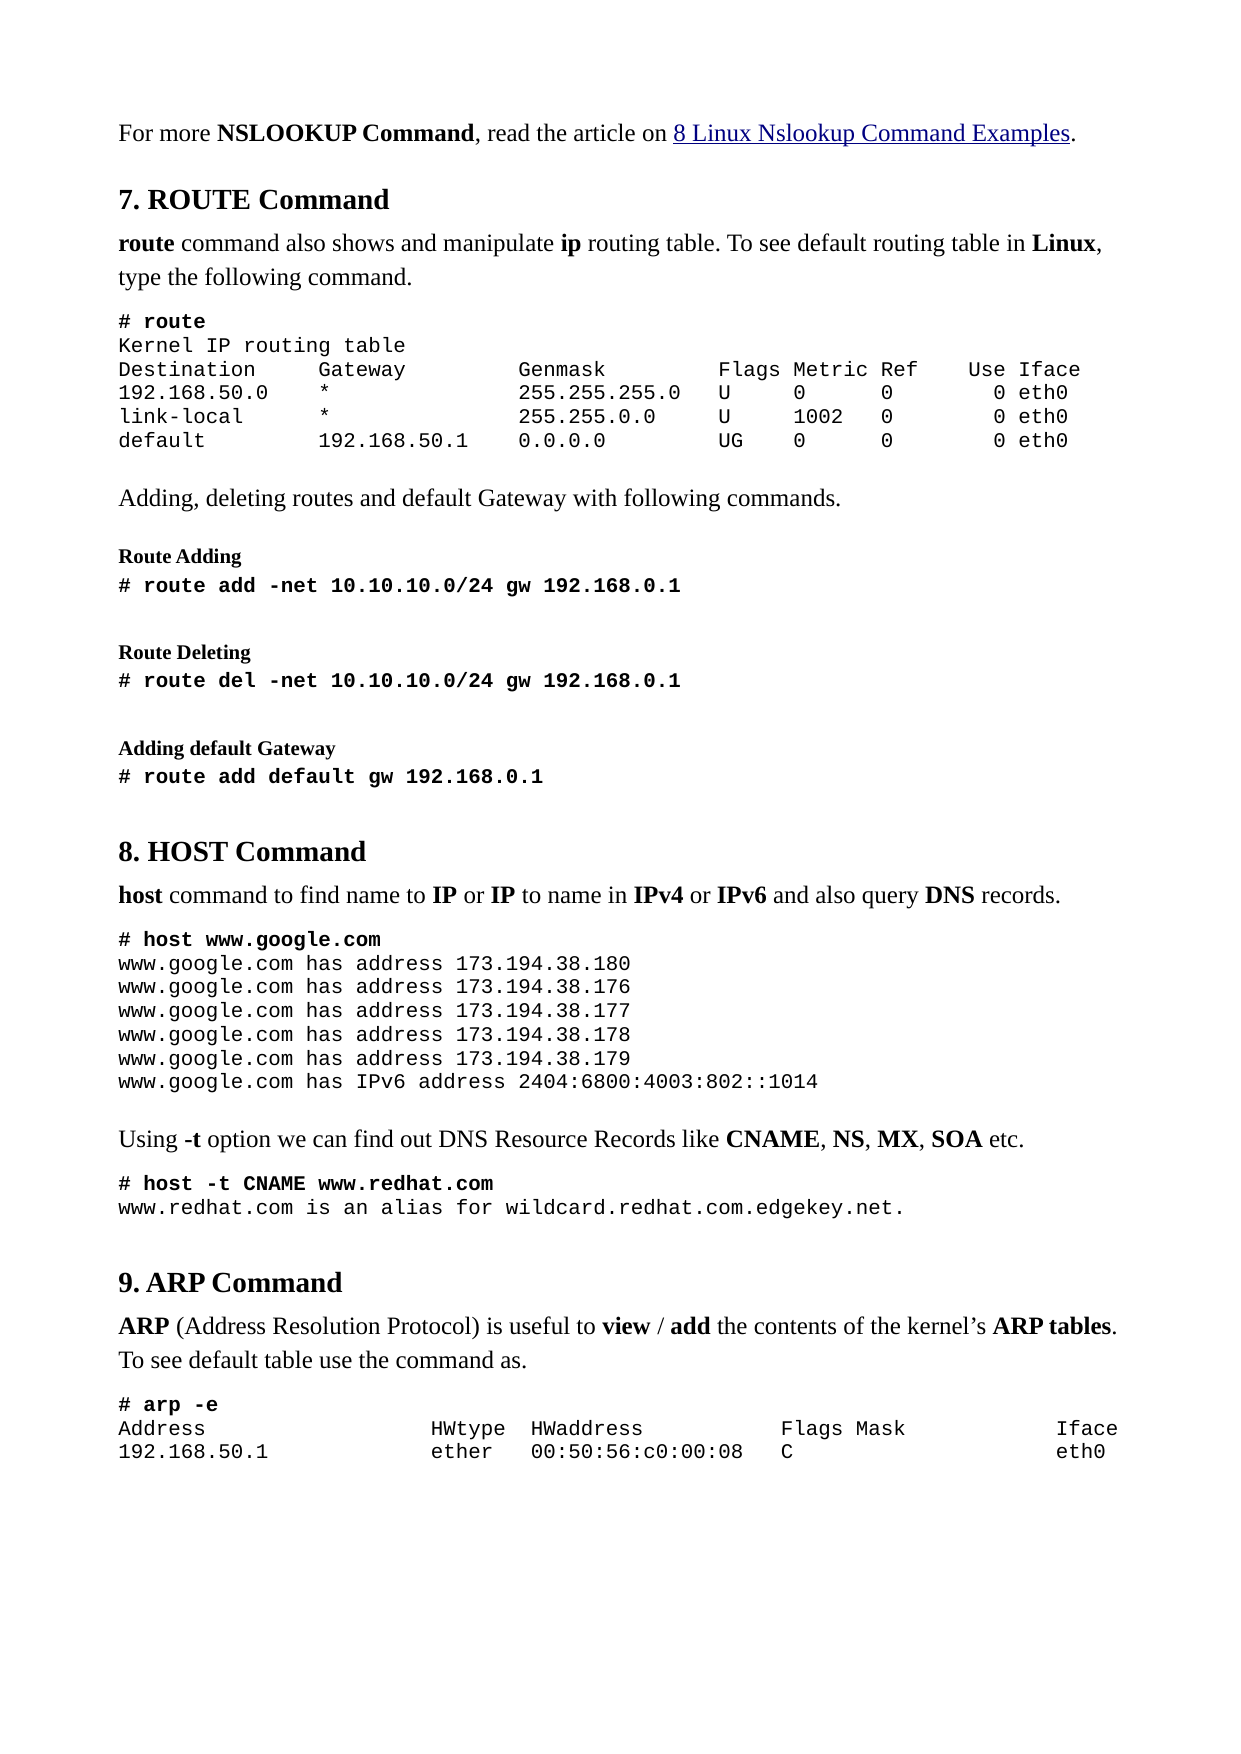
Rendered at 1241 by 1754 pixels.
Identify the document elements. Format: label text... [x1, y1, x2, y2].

text # arp -e [118, 1394, 1122, 1418]
subtitle 8. HOST Command [118, 834, 1122, 868]
text www.google.com has address 173.194.38.180 [118, 953, 1122, 977]
text # route del -net 10.10.10.0/24 gw 192.168.0.1 [118, 671, 1122, 694]
text Destination Gateway Genmask Flags Metric Ref Use Iface [118, 359, 1122, 382]
text 192.168.50.0 * 255.255.255.0 U 0 0 0 eth0 [118, 382, 1122, 406]
text default 192.168.50.1 0.0.0.0 UG 0 0 0 eth0 [118, 429, 1122, 453]
text For more NSLOOKUP Command, read the article on 8 Linux Nslookup Command Examples. [118, 118, 1122, 147]
subtitle Route Adding [118, 544, 1122, 568]
text # host www.google.com [118, 929, 1122, 953]
text # route add -net 10.10.10.0/24 gw 192.168.0.1 [118, 574, 1122, 598]
subtitle 7. ROUTE Command [118, 182, 1122, 215]
subtitle Adding default Gateway [118, 736, 1122, 760]
text host command to find name to IP or IP to name in IPv4 or IPv6 and also query DNS records. [118, 880, 1122, 909]
text ARP (Address Resolution Protocol) is useful to view / add the contents of the kernel’s ARP tables. To see default table use the command as. [118, 1311, 1122, 1374]
text 192.168.50.1 ether 00:50:56:c0:00:08 C eth0 [118, 1442, 1122, 1465]
text Kernel IP routing table [118, 335, 1122, 359]
text # host -t CNAME www.redhat.com [118, 1173, 1122, 1197]
subtitle 9. ARP Command [118, 1265, 1122, 1298]
text link-local * 255.255.0.0 U 1002 0 0 eth0 [118, 406, 1122, 429]
text www.google.com has address 173.194.38.177 [118, 1000, 1122, 1024]
text route command also shows and manipulate ip routing table. To see default routing table in Linux, type the following command. [118, 228, 1122, 291]
text www.google.com has address 173.194.38.179 [118, 1047, 1122, 1071]
subtitle Route Deleting [118, 640, 1122, 664]
text www.google.com has address 173.194.38.178 [118, 1024, 1122, 1047]
text Address HWtype HWaddress Flags Mask Iface [118, 1418, 1122, 1442]
text www.google.com has address 173.194.38.176 [118, 977, 1122, 1000]
text Using -t option we can find out DNS Resource Records like CNAME, NS, MX, SOA etc. [118, 1124, 1122, 1153]
text Adding, deleting routes and default Gateway with following commands. [118, 483, 1122, 511]
text www.redhat.com is an alias for wildcard.redhat.com.edgekey.net. [118, 1197, 1122, 1221]
text www.google.com has IPv6 address 2404:6800:4003:802::1014 [118, 1071, 1122, 1095]
text # route add default gw 192.168.0.1 [118, 766, 1122, 790]
text # route [118, 311, 1122, 335]
